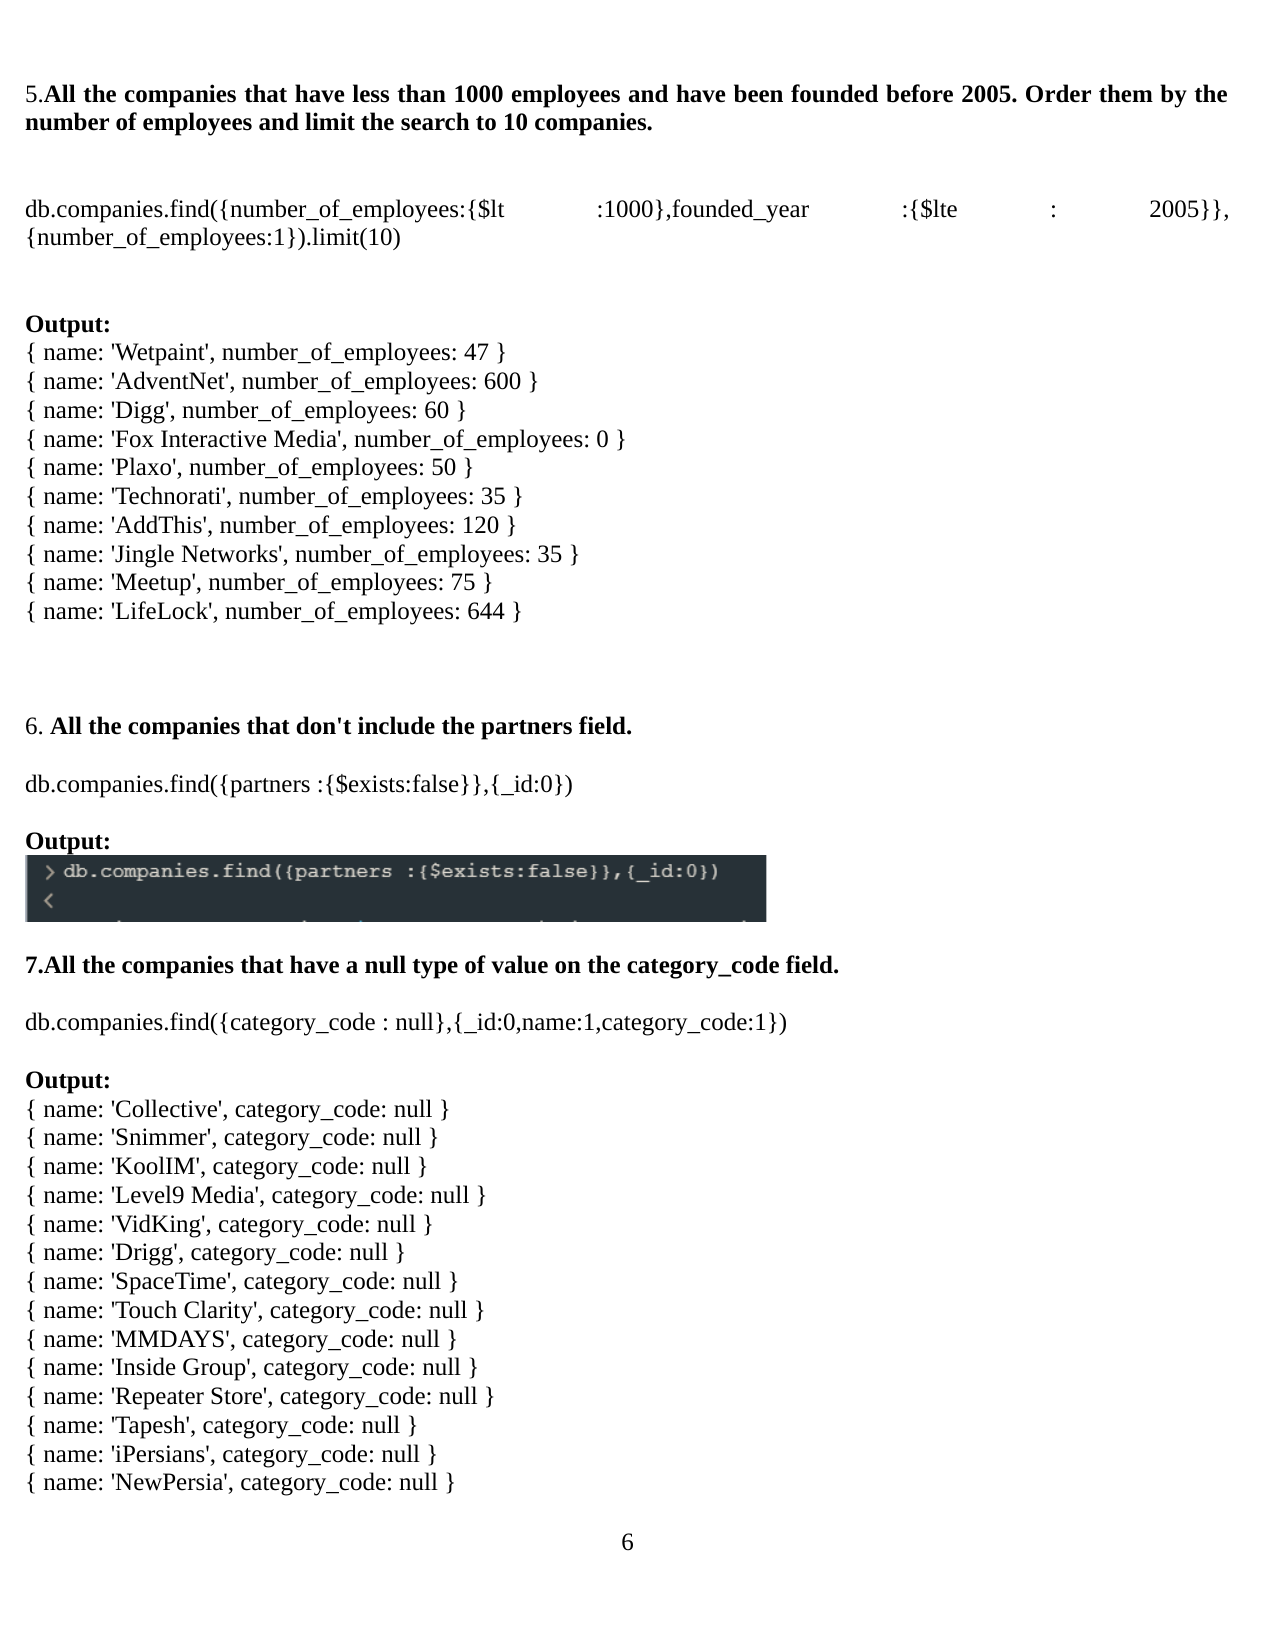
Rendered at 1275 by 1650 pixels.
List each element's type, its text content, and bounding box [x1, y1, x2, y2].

text { name: 'Inside Group', category_code: null } [25, 1352, 1230, 1381]
text db.companies.find({category_code : null},{_id:0,name:1,category_code:1}) [25, 1007, 1230, 1036]
text { name: 'Jingle Networks', number_of_employees: 35 } [25, 539, 1230, 567]
text { name: 'Wetpaint', number_of_employees: 47 } [25, 337, 1230, 366]
text { name: 'AdventNet', number_of_employees: 600 } [25, 366, 1230, 395]
text Output: [25, 309, 1230, 337]
text { name: 'Technorati', number_of_employees: 35 } [25, 481, 1230, 510]
text { name: 'Meetup', number_of_employees: 75 } [25, 567, 1230, 596]
text Output: [25, 1065, 1230, 1094]
text { name: 'Tapesh', category_code: null } [25, 1410, 1230, 1439]
text { name: 'AddThis', number_of_employees: 120 } [25, 510, 1230, 539]
text { name: 'SpaceTime', category_code: null } [25, 1266, 1230, 1295]
text { name: 'Plaxo', number_of_employees: 50 } [25, 452, 1230, 481]
text { name: 'Digg', number_of_employees: 60 } [25, 395, 1230, 424]
text { name: 'Drigg', category_code: null } [25, 1237, 1230, 1266]
text { name: 'NewPersia', category_code: null } [25, 1467, 1230, 1496]
text { name: 'MMDAYS', category_code: null } [25, 1324, 1230, 1352]
text db.companies.find({number_of_employees:{$lt :1000},founded_year :{$lte : 2005}},{number_of_employees:1}).limit(10) [25, 194, 1230, 251]
text { name: 'Collective', category_code: null } [25, 1094, 1230, 1122]
text 7.All the companies that have a null type of value on the category_code field. [25, 950, 1230, 979]
text { name: 'KoolIM', category_code: null } [25, 1151, 1230, 1180]
text { name: 'Touch Clarity', category_code: null } [25, 1295, 1230, 1324]
text { name: 'Fox Interactive Media', number_of_employees: 0 } [25, 424, 1230, 452]
text { name: 'iPersians', category_code: null } [25, 1439, 1230, 1467]
text { name: 'Snimmer', category_code: null } [25, 1122, 1230, 1151]
text { name: 'LifeLock', number_of_employees: 644 } [25, 596, 1230, 625]
text db.companies.find({partners :{$exists:false}},{_id:0}) [25, 769, 1230, 797]
text { name: 'VidKing', category_code: null } [25, 1209, 1230, 1237]
text Output: [25, 826, 1230, 855]
text 6. All the companies that don't include the partners field. [25, 711, 1230, 740]
text { name: 'Repeater Store', category_code: null } [25, 1381, 1230, 1410]
text { name: 'Level9 Media', category_code: null } [25, 1180, 1230, 1209]
text 5.All the companies that have less than 1000 employees and have been founded before 2005. Order them by the number of employees and limit the search to 10 companies. [25, 79, 1230, 136]
